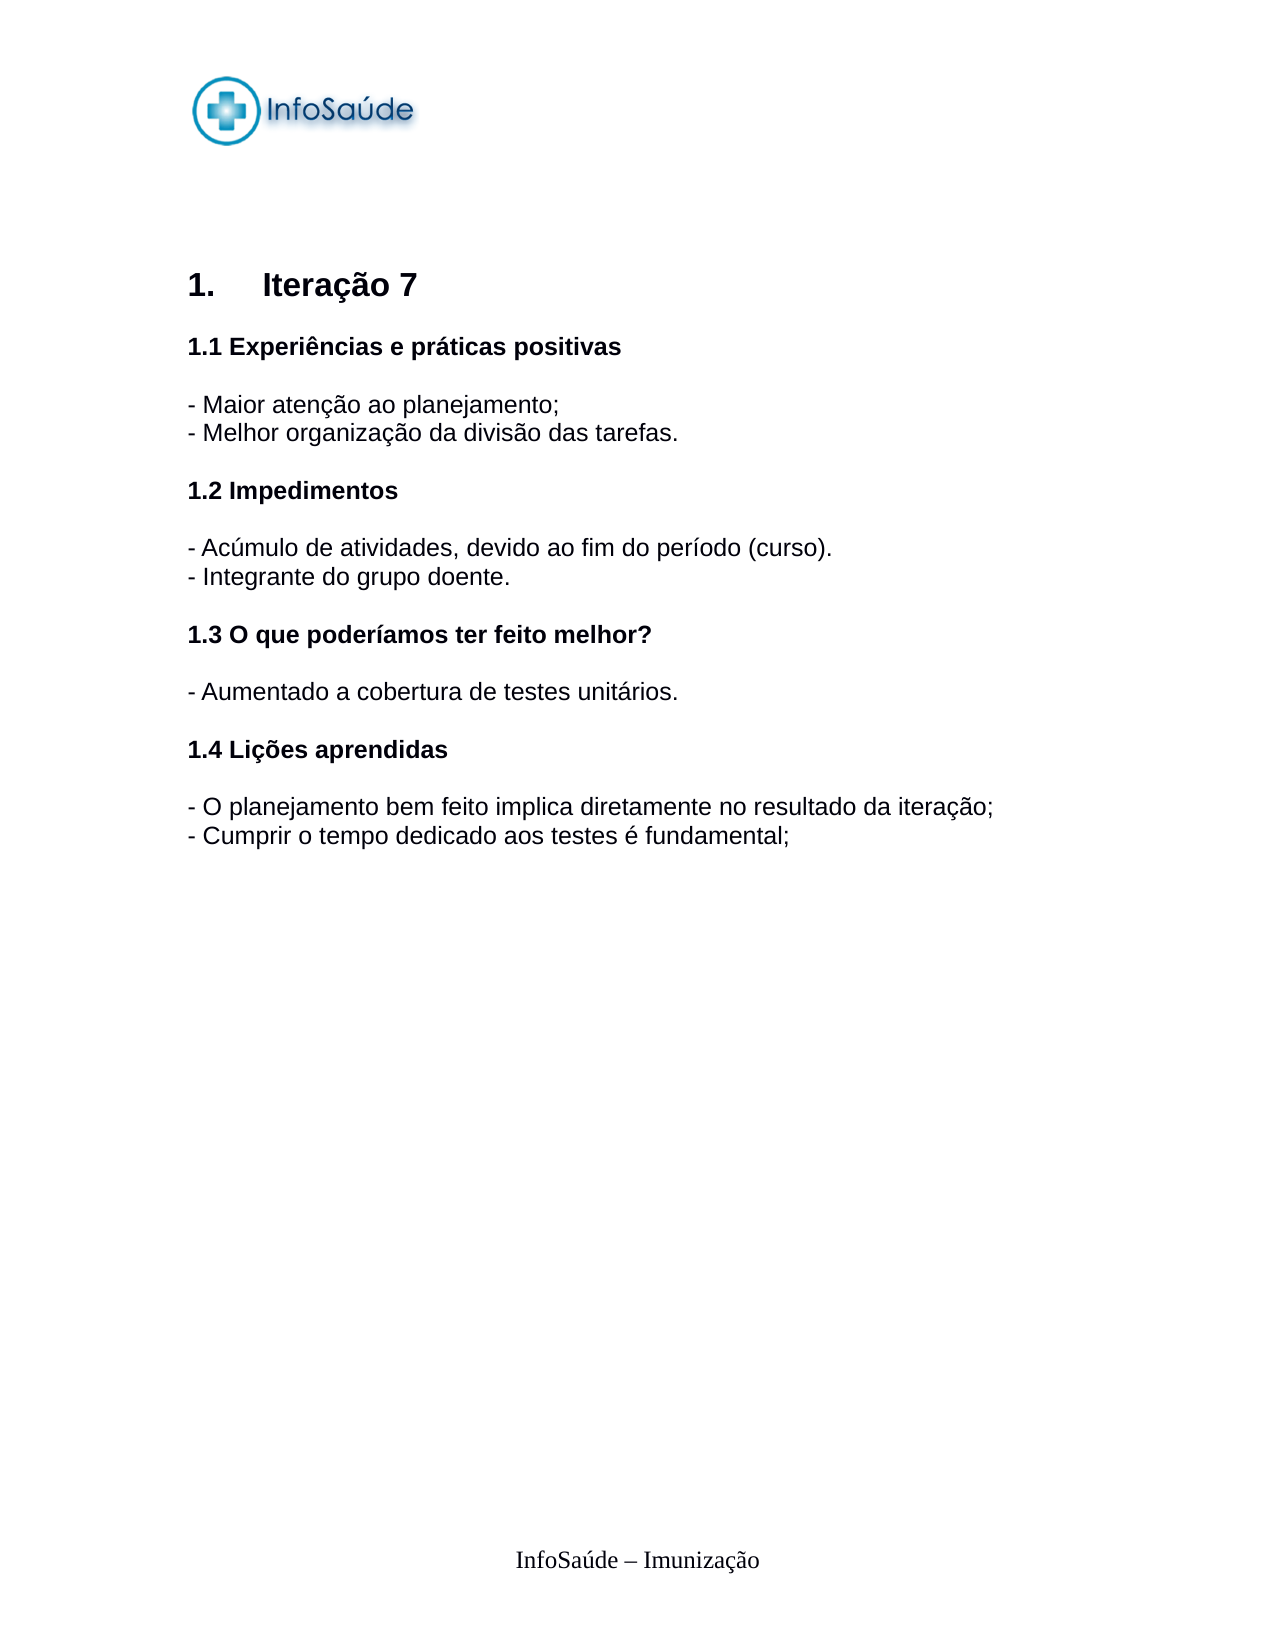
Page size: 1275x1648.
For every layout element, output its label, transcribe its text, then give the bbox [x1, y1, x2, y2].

text - Integrante do grupo doente. [187, 562, 1088, 591]
list Iteração 7 [187, 265, 1088, 303]
text - O planejamento bem feito implica diretamente no resultado da iteração; [187, 792, 1088, 821]
picture [187, 73, 420, 153]
text 1.2 Impedimentos [187, 476, 1088, 505]
text 1.4 Lições aprendidas [187, 735, 1088, 763]
text - Acúmulo de atividades, devido ao fim do período (curso). [187, 533, 1088, 562]
text - Melhor organização da divisão das tarefas. [187, 418, 1088, 447]
text 1.3 O que poderíamos ter feito melhor? [187, 620, 1088, 648]
text - Cumprir o tempo dedicado aos testes é fundamental; [187, 821, 1088, 850]
text 1.1 Experiências e práticas positivas [187, 332, 1088, 361]
text - Maior atenção ao planejamento; [187, 390, 1088, 418]
text - Aumentado a cobertura de testes unitários. [187, 677, 1088, 706]
